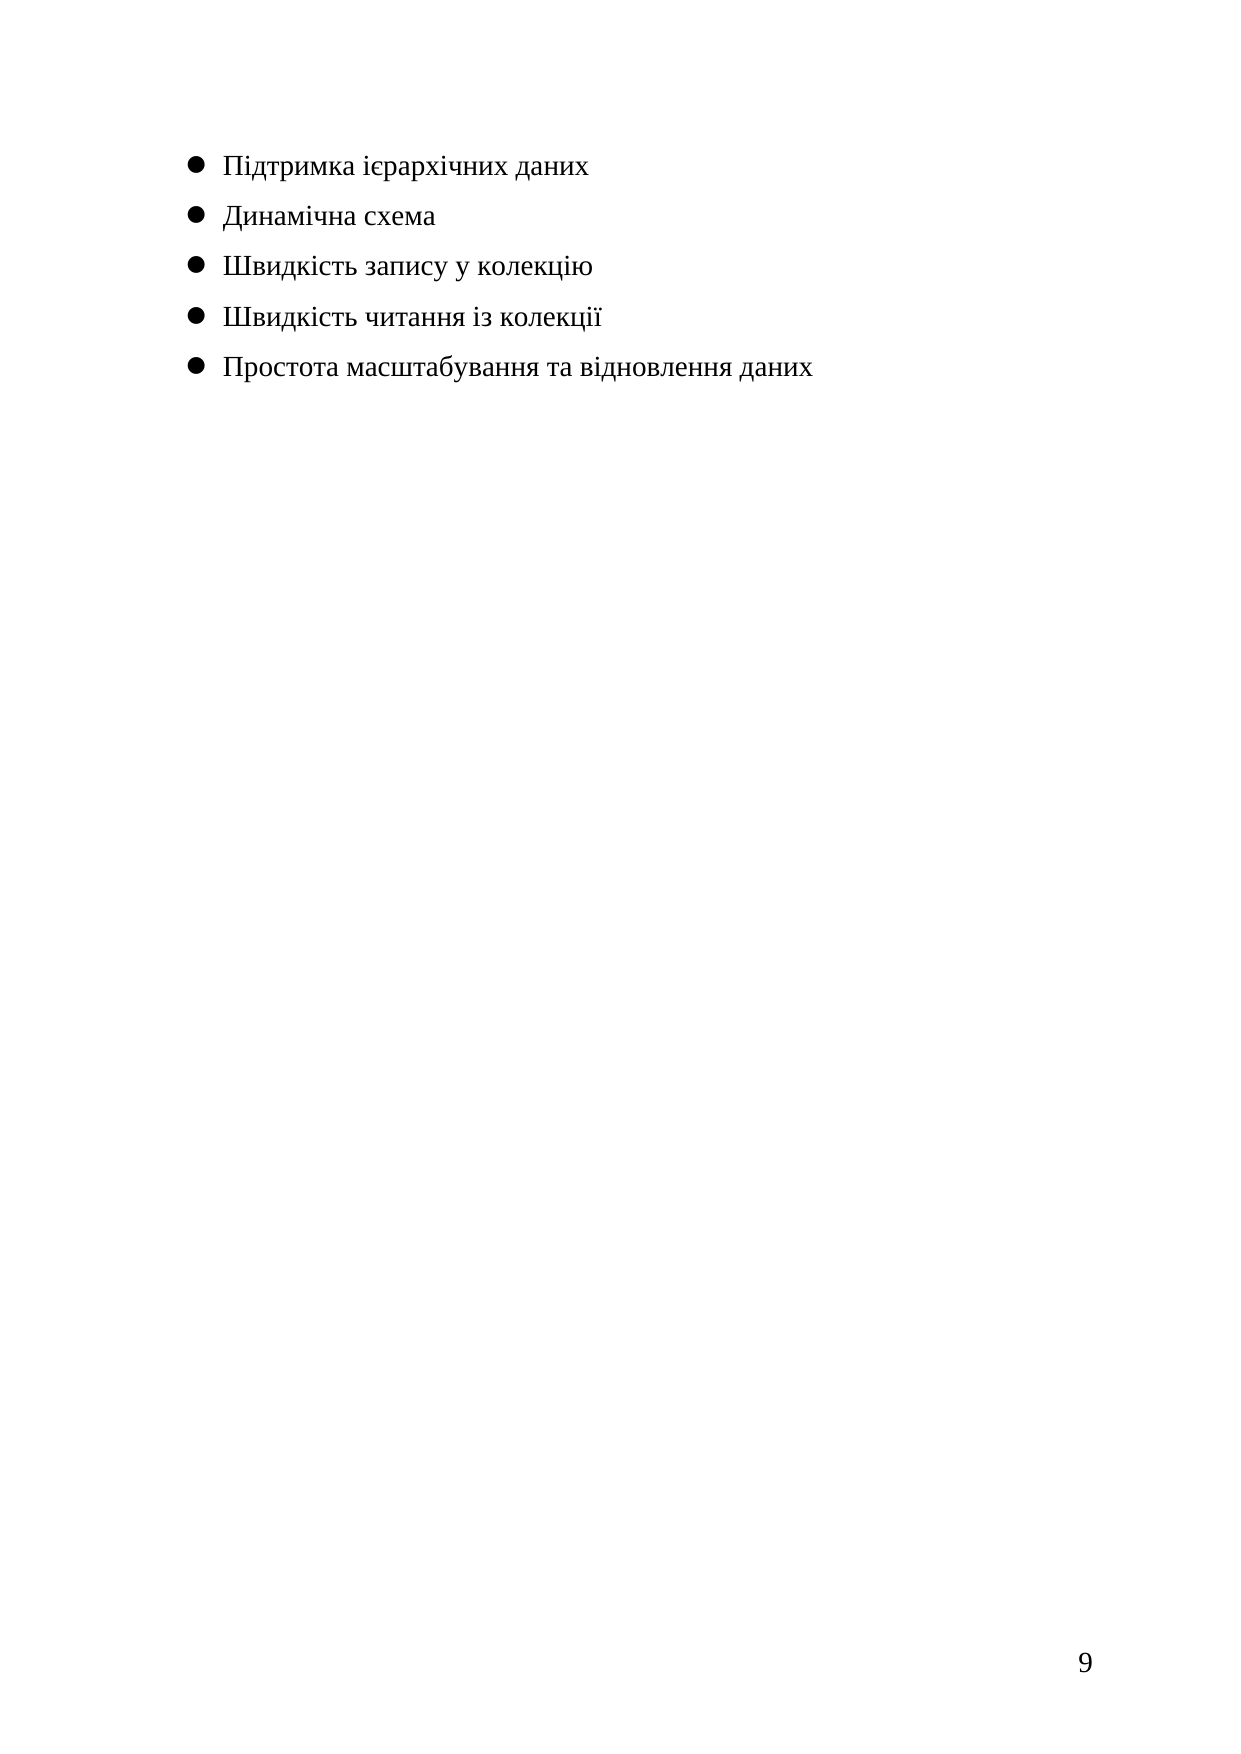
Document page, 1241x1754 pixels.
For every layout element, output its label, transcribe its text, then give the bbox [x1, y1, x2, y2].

list Швидкість запису у колекцію [185, 248, 1093, 282]
list Динамічна схема [185, 198, 1093, 232]
list Простота масштабування та відновлення даних [185, 349, 1093, 383]
list Підтримка ієрархічних даних [185, 148, 1093, 181]
list Швидкість читання із колекції [185, 299, 1093, 332]
